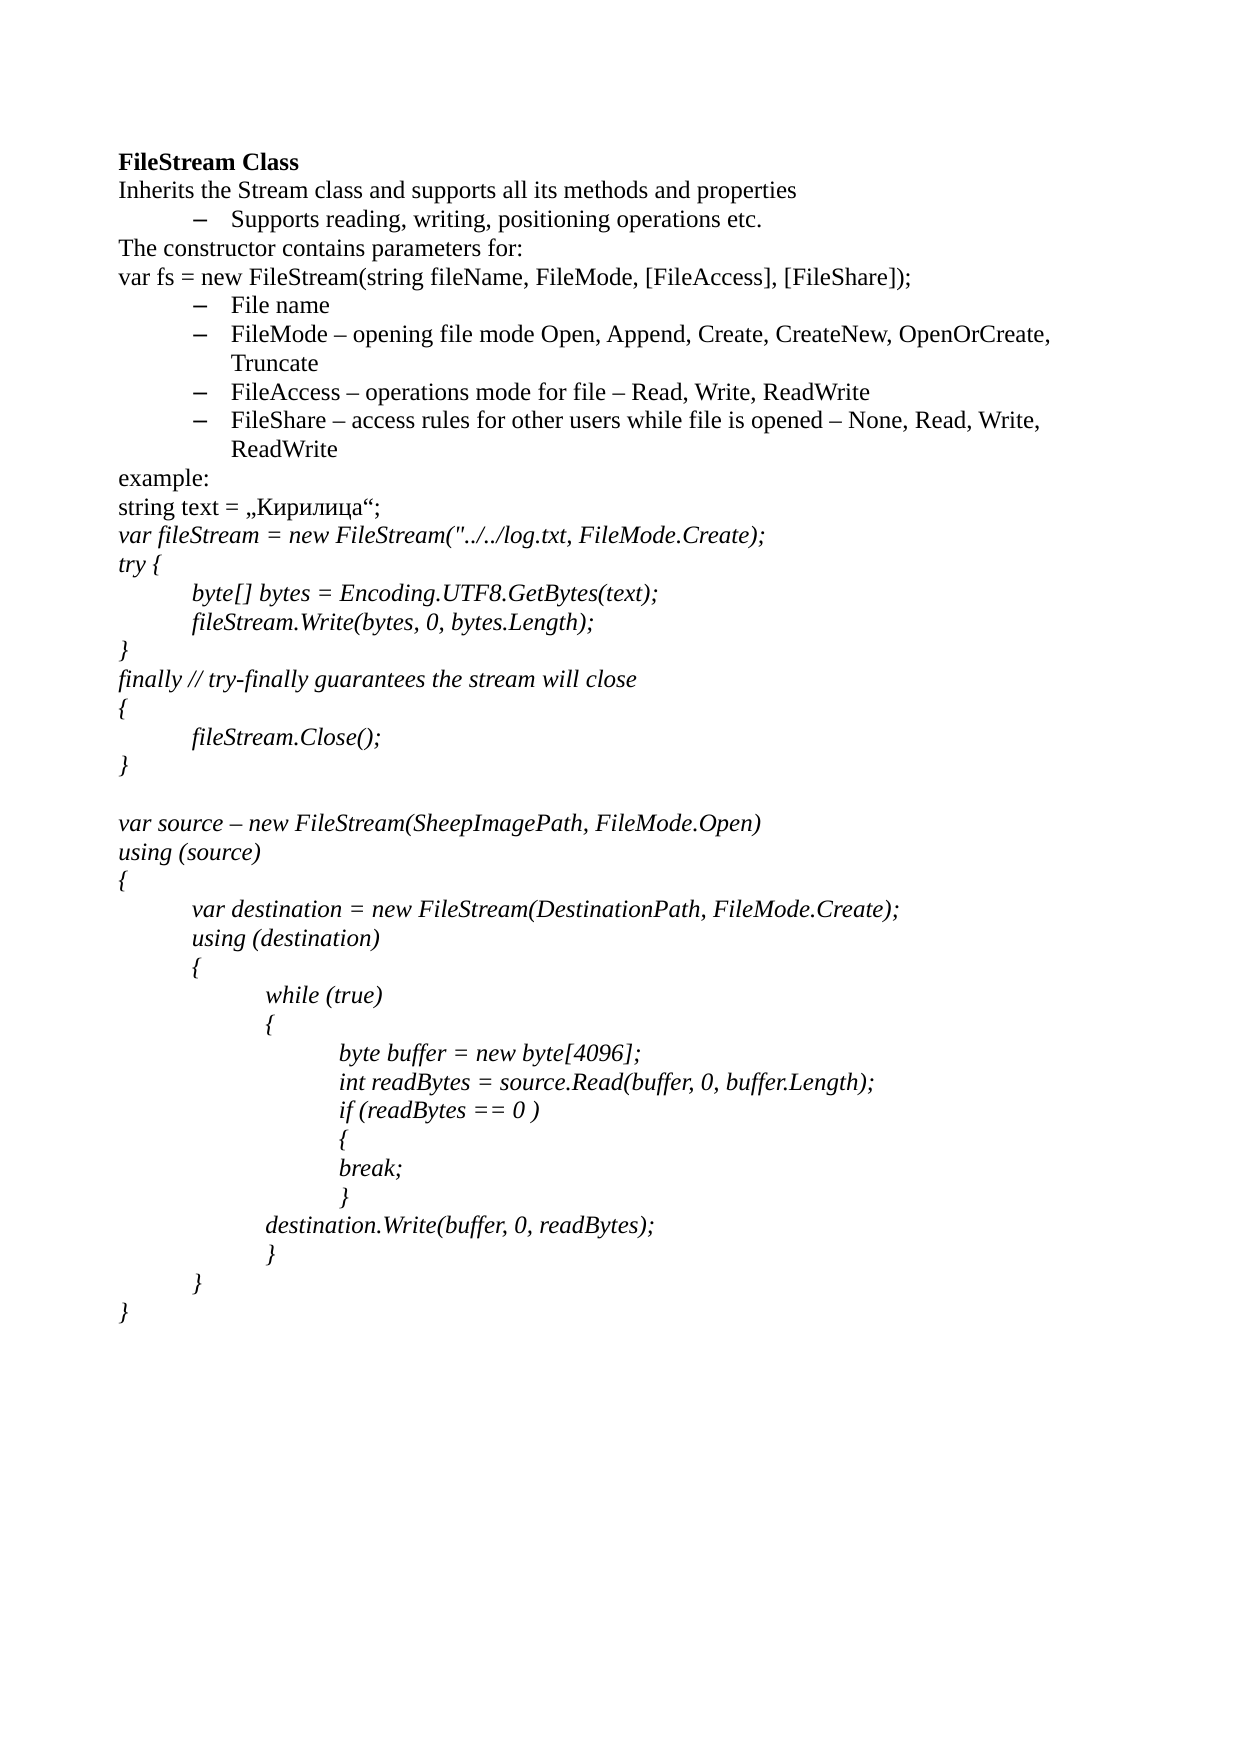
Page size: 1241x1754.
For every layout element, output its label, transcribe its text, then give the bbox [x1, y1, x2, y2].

text } [118, 1182, 1122, 1211]
list File name [193, 291, 1122, 319]
text fileStream.Write(bytes, 0, bytes.Length); [118, 607, 1122, 636]
text break; [118, 1153, 1122, 1182]
list FileShare – access rules for other users while file is opened – None, Read, Write, ReadWrite [193, 406, 1122, 463]
text } [118, 636, 1122, 664]
text var source – new FileStream(SheepImagePath, FileMode.Open) [118, 808, 1122, 837]
text while (true) [118, 981, 1122, 1009]
text } [118, 1297, 1122, 1326]
text fileStream.Close(); [118, 722, 1122, 751]
text string text = „Кирилица“; [118, 492, 1122, 521]
text Inherits the Stream class and supports all its methods and properties [118, 176, 1122, 204]
text using (destination) [118, 923, 1122, 952]
text { [118, 1124, 1122, 1153]
text example: [118, 463, 1122, 492]
text byte buffer = new byte[4096]; [118, 1038, 1122, 1067]
text using (source) [118, 837, 1122, 866]
list FileAccess – operations mode for file – Read, Write, ReadWrite [193, 377, 1122, 406]
list Supports reading, writing, positioning operations etc. [193, 204, 1122, 233]
text if (readBytes == 0 ) [118, 1096, 1122, 1124]
text byte[] bytes = Encoding.UTF8.GetBytes(text); [118, 578, 1122, 607]
text The constructor contains parameters for: [118, 233, 1122, 262]
text var destination = new FileStream(DestinationPath, FileMode.Create); [118, 894, 1122, 923]
text destination.Write(buffer, 0, readBytes); [118, 1211, 1122, 1239]
text FileStream Class [118, 147, 1122, 176]
text var fs = new FileStream(string fileName, FileMode, [FileAccess], [FileShare]); [118, 262, 1122, 291]
text } [118, 1268, 1122, 1297]
text { [118, 1009, 1122, 1038]
list FileMode – opening file mode Open, Append, Create, CreateNew, OpenOrCreate, Truncate [193, 319, 1122, 377]
text var fileStream = new FileStream("../../log.txt, FileMode.Create); [118, 521, 1122, 549]
text } [118, 1239, 1122, 1268]
text try { [118, 549, 1122, 578]
text { [118, 866, 1122, 894]
text { [118, 693, 1122, 722]
text int readBytes = source.Read(buffer, 0, buffer.Length); [118, 1067, 1122, 1096]
text } [118, 751, 1122, 779]
text finally // try-finally guarantees the stream will close [118, 664, 1122, 693]
text { [118, 952, 1122, 981]
